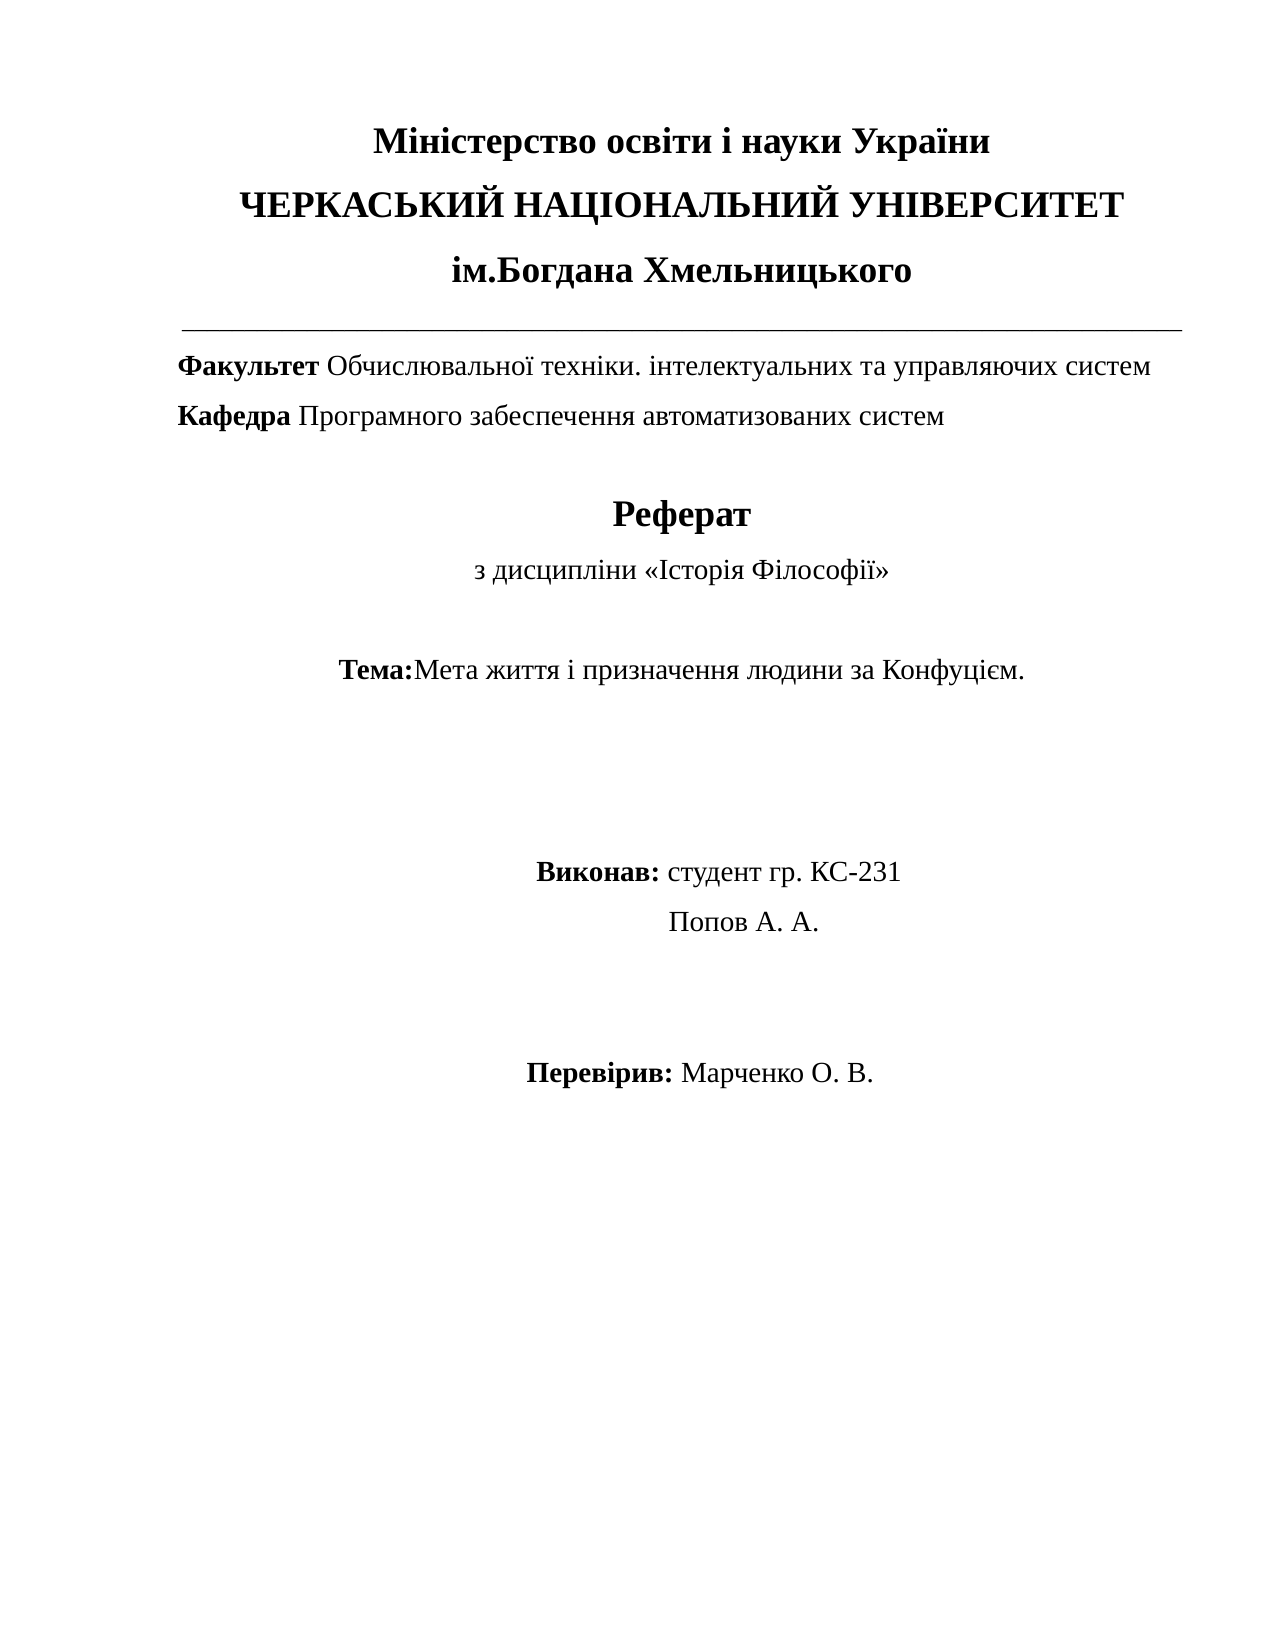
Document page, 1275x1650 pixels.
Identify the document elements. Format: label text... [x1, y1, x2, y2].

text Перевірив: Марченко О. В. [177, 1055, 1186, 1239]
text Факультет Обчислювальної техніки. інтелектуальних та управляючих систем Кафедра Програмного забеспечення автоматизованих систем [177, 348, 1186, 432]
text Реферат з дисципліни «Історія Філософії» Тема:Мета життя і призначення людини за Конфуцієм. [177, 492, 1186, 686]
text Міністерство освіти і науки України ЧЕРКАСЬКИЙ НАЦІОНАЛЬНИЙ УНІВЕРСИТЕТ ім.Богдана Хмельницького ________________________________________________________________________________ [177, 118, 1186, 334]
text Виконав: студент гр. КС-231 Попов А. А. [177, 703, 1186, 937]
